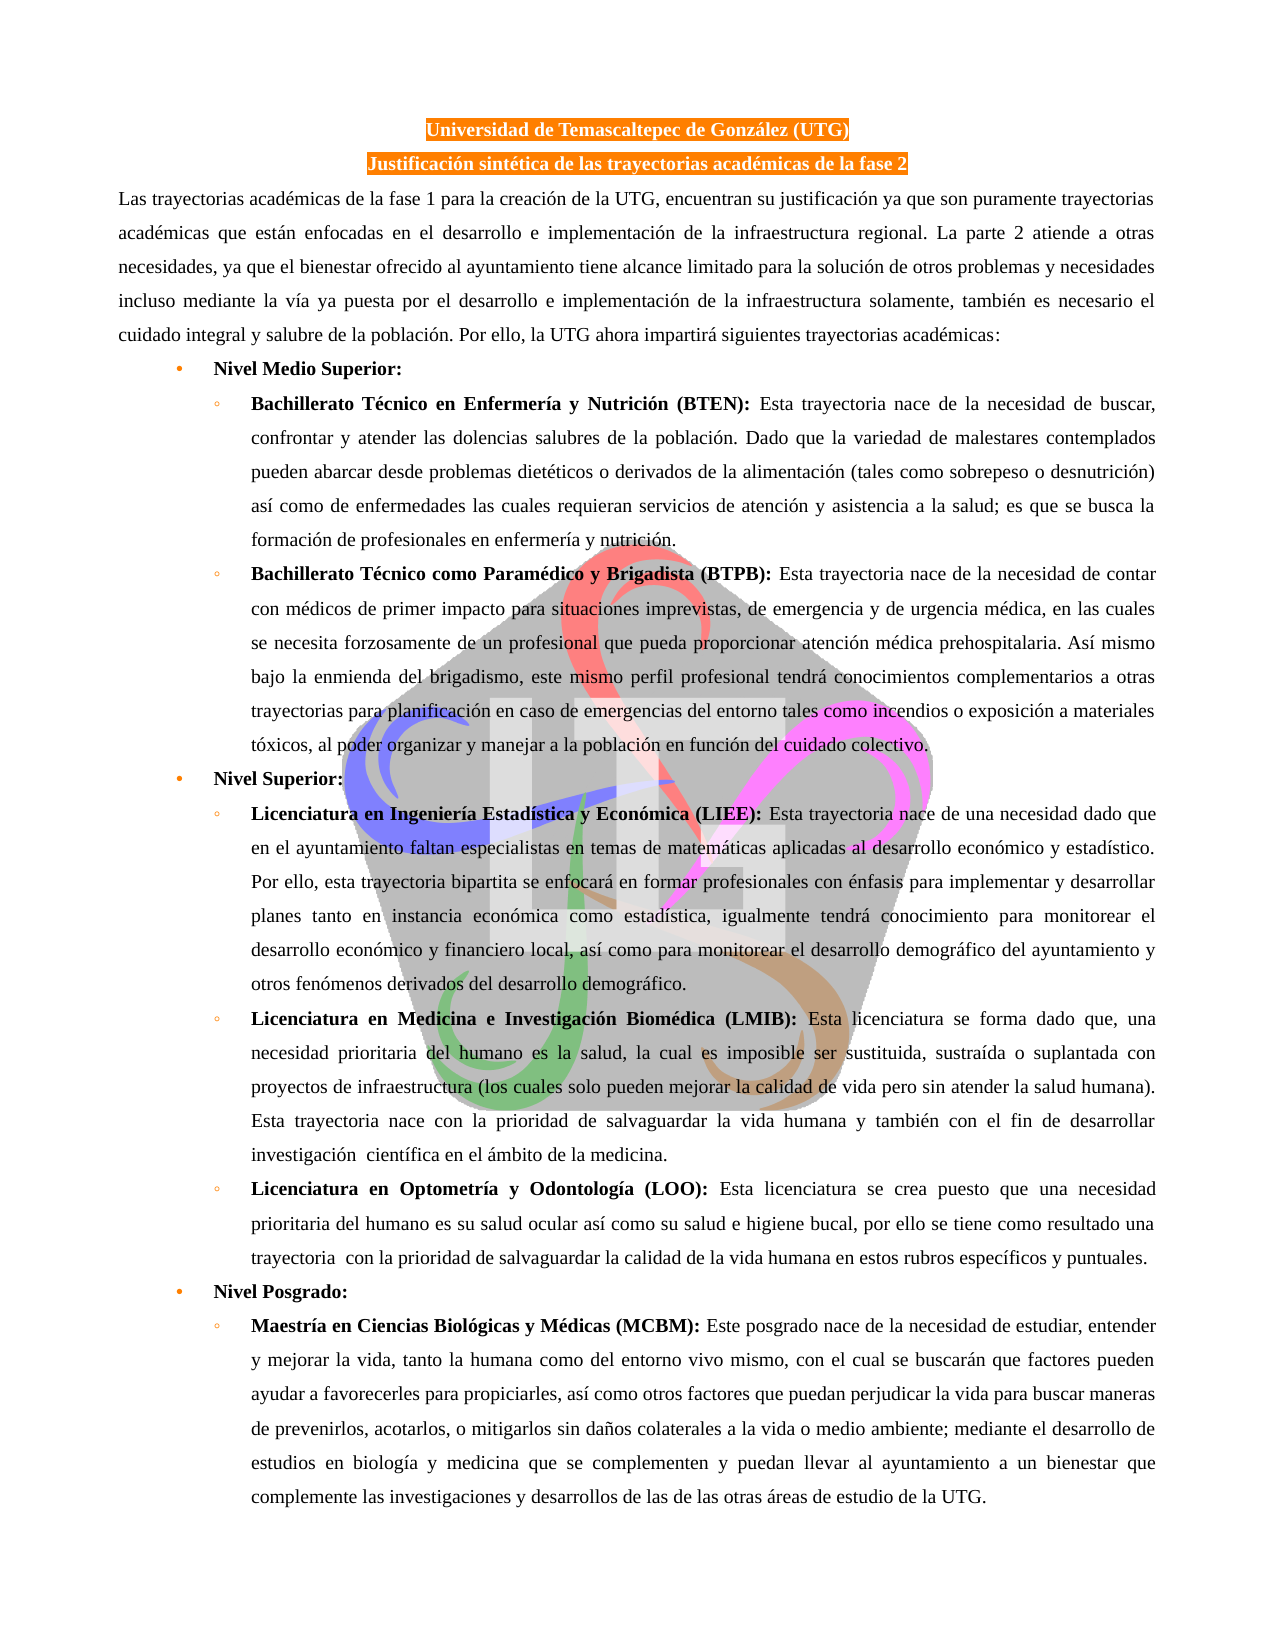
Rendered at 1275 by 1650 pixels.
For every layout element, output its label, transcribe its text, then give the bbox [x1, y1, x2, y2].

list Nivel Posgrado: [176, 1280, 1157, 1303]
list Maestría en Ciencias Biológicas y Médicas (MCBM): Este posgrado nace de la necesidad de estudiar, entender y mejorar la vida, tanto la humana como del entorno vivo mismo, con el cual se buscarán que factores pueden ayudar a favorecerles para propiciarles, así como otros factores que puedan perjudicar la vida para buscar maneras de prevenirlos, acotarlos, o mitigarlos sin daños colaterales a la vida o medio ambiente; mediante el desarrollo de estudios en biología y medicina que se complementen y puedan llevar al ayuntamiento a un bienestar que complemente las investigaciones y desarrollos de las de las otras áreas de estudio de la UTG. [213, 1314, 1157, 1508]
list Licenciatura en Ingeniería Estadística y Económica (LIEE): Esta trayectoria nace de una necesidad dado que en el ayuntamiento faltan especialistas en temas de matemáticas aplicadas al desarrollo económico y estadístico. Por ello, esta trayectoria bipartita se enfocará en formar profesionales con énfasis para implementar y desarrollar planes tanto en instancia económica como estadística, igualmente tendrá conocimiento para monitorear el desarrollo económico y financiero local, así como para monitorear el desarrollo demográfico del ayuntamiento y otros fenómenos derivados del desarrollo demográfico. [213, 801, 1157, 995]
text Universidad de Temascaltepec de González (UTG) [118, 118, 1157, 141]
list Nivel Superior: [176, 767, 1157, 790]
list Nivel Medio Superior: [176, 357, 1157, 380]
list Licenciatura en Optometría y Odontología (LOO): Esta licenciatura se crea puesto que una necesidad prioritaria del humano es su salud ocular así como su salud e higiene bucal, por ello se tiene como resultado una trayectoria con la prioridad de salvaguardar la calidad de la vida humana en estos rubros específicos y puntuales. [213, 1177, 1157, 1268]
picture [342, 995, 933, 1006]
text Justificación sintética de las trayectorias académicas de la fase 2 [118, 152, 1157, 175]
list Bachillerato Técnico como Paramédico y Brigadista (BTPB): Esta trayectoria nace de la necesidad de contar con médicos de primer impacto para situaciones imprevistas, de emergencia y de urgencia médica, en las cuales se necesita forzosamente de un profesional que pueda proporcionar atención médica prehospitalaria. Así mismo bajo la enmienda del brigadismo, este mismo perfil profesional tendrá conocimientos complementarios a otras trayectorias para planificación en caso de emergencias del entorno tales como incendios o exposición a materiales tóxicos, al poder organizar y manejar a la población en función del cuidado colectivo. [213, 562, 1157, 756]
list Licenciatura en Medicina e Investigación Biomédica (LMIB): Esta licenciatura se forma dado que, una necesidad prioritaria del humano es la salud, la cual es imposible ser sustituida, sustraída o suplantada con proyectos de infraestructura (los cuales solo pueden mejorar la calidad de vida pero sin atender la salud humana). Esta trayectoria nace con la prioridad de salvaguardar la vida humana y también con el fin de desarrollar investigación científica en el ámbito de la medicina. [213, 1006, 1157, 1166]
picture [342, 756, 933, 767]
picture [342, 790, 933, 801]
text Las trayectorias académicas de la fase 1 para la creación de la UTG, encuentran su justificación ya que son puramente trayectorias académicas que están enfocadas en el desarrollo e implementación de la infraestructura regional. La parte 2 atiende a otras necesidades, ya que el bienestar ofrecido al ayuntamiento tiene alcance limitado para la solución de otros problemas y necesidades incluso mediante la vía ya puesta por el desarrollo e implementación de la infraestructura solamente, también es necesario el cuidado integral y salubre de la población. Por ello, la UTG ahora impartirá siguientes trayectorias académicas: [118, 186, 1157, 346]
list Bachillerato Técnico en Enfermería y Nutrición (BTEN): Esta trayectoria nace de la necesidad de buscar, confrontar y atender las dolencias salubres de la población. Dado que la variedad de malestares contemplados pueden abarcar desde problemas dietéticos o derivados de la alimentación (tales como sobrepeso o desnutrición) así como de enfermedades las cuales requieran servicios de atención y asistencia a la salud; es que se busca la formación de profesionales en enfermería y nutrición. [213, 391, 1157, 551]
picture [342, 551, 933, 562]
